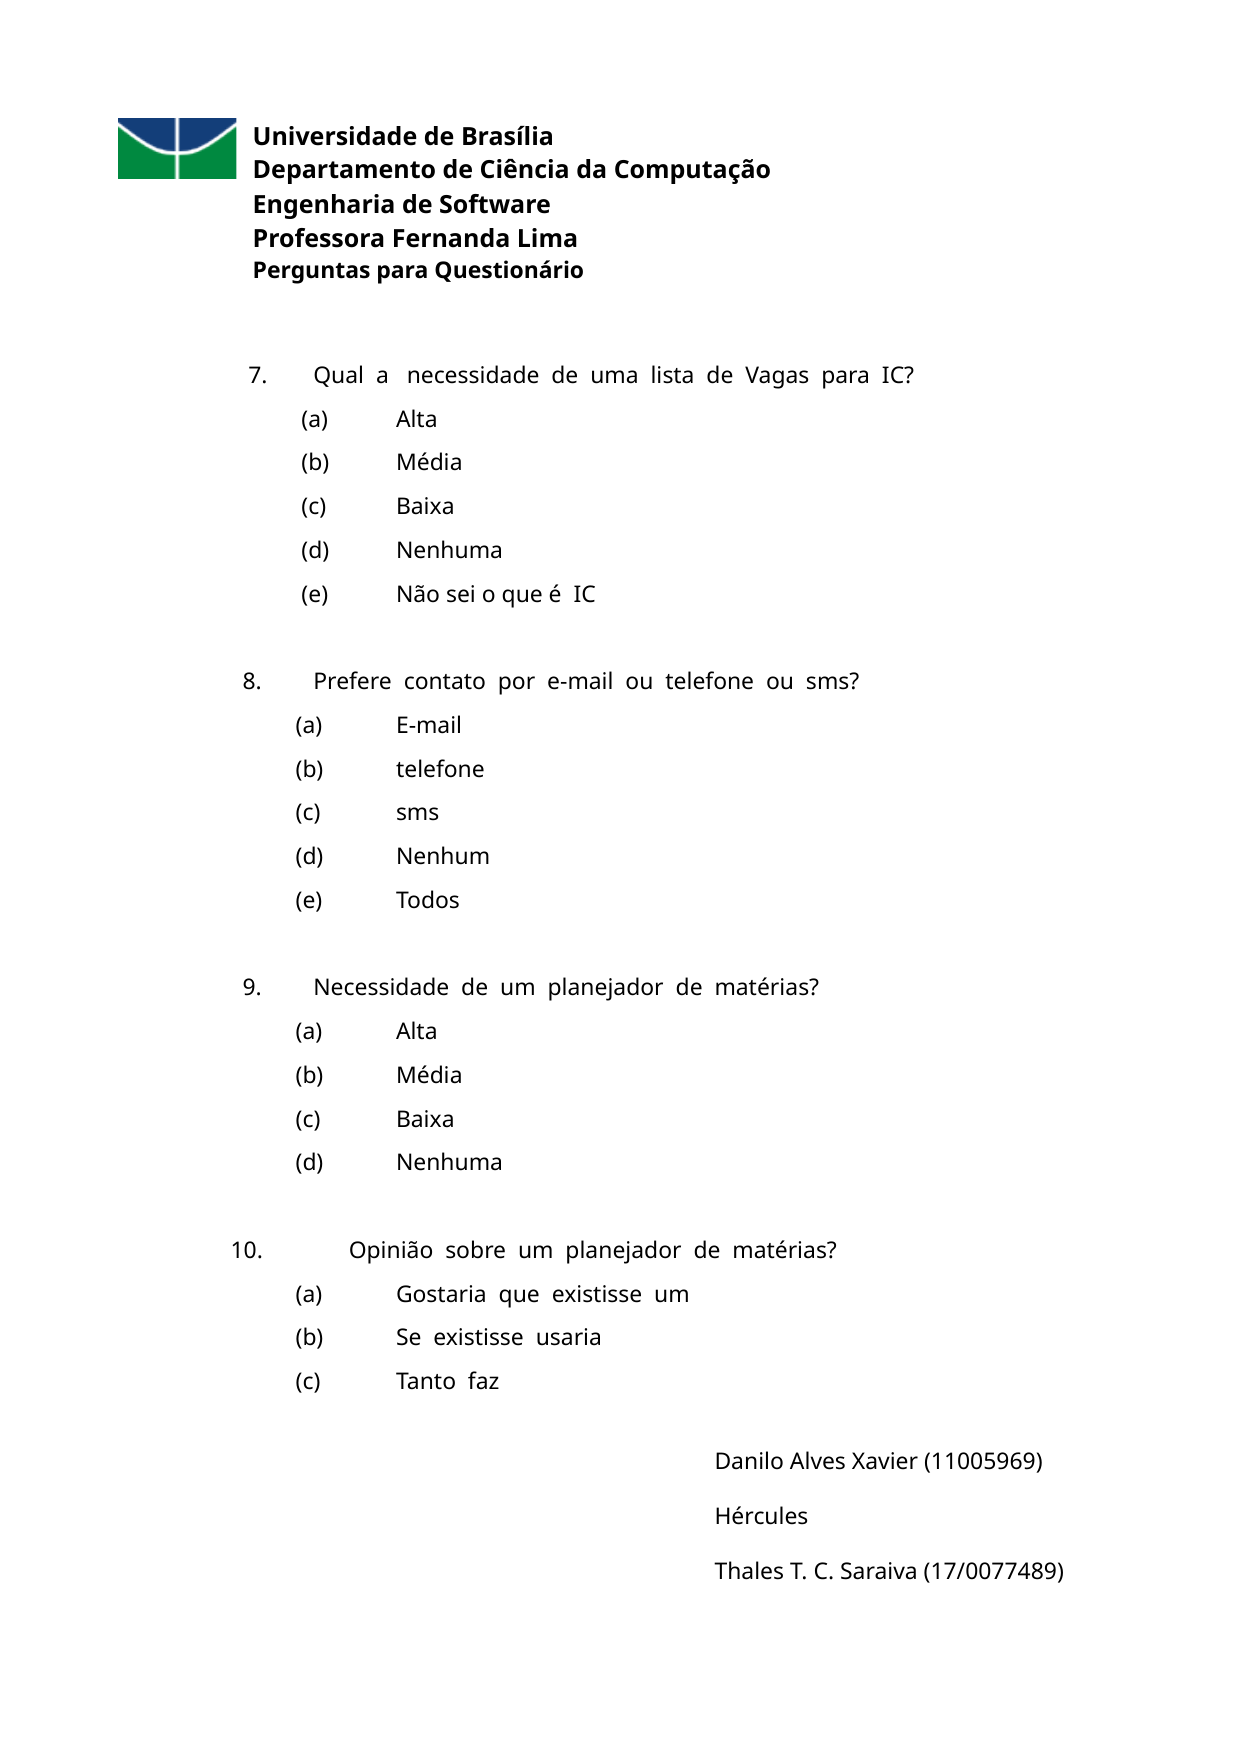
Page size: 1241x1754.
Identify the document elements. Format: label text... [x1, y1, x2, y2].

list Tanto faz [295, 1365, 1122, 1396]
list Alta [295, 1015, 1122, 1046]
list Baixa [295, 1103, 1122, 1134]
list Todos [295, 884, 1122, 915]
picture [118, 118, 237, 179]
list Alta [301, 403, 1122, 434]
list Não sei o que é IC [301, 578, 1122, 609]
list E-mail [295, 709, 1122, 740]
list Gostaria que existisse um [295, 1278, 1122, 1309]
list Baixa [301, 490, 1122, 521]
list Prefere contato por e-mail ou telefone ou sms? [242, 665, 1122, 696]
list Necessidade de um planejador de matérias? [242, 971, 1122, 1003]
list sms [295, 796, 1122, 828]
list Nenhum [295, 840, 1122, 871]
list telefone [295, 753, 1122, 784]
list Se existisse usaria [295, 1321, 1122, 1353]
list Nenhuma [295, 1146, 1122, 1178]
list Qual a necessidade de uma lista de Vagas para IC? [248, 359, 1122, 390]
list Nenhuma [301, 534, 1122, 565]
list Média [295, 1059, 1122, 1090]
list Opinião sobre um planejador de matérias? [230, 1234, 1122, 1265]
list Média [301, 446, 1122, 478]
